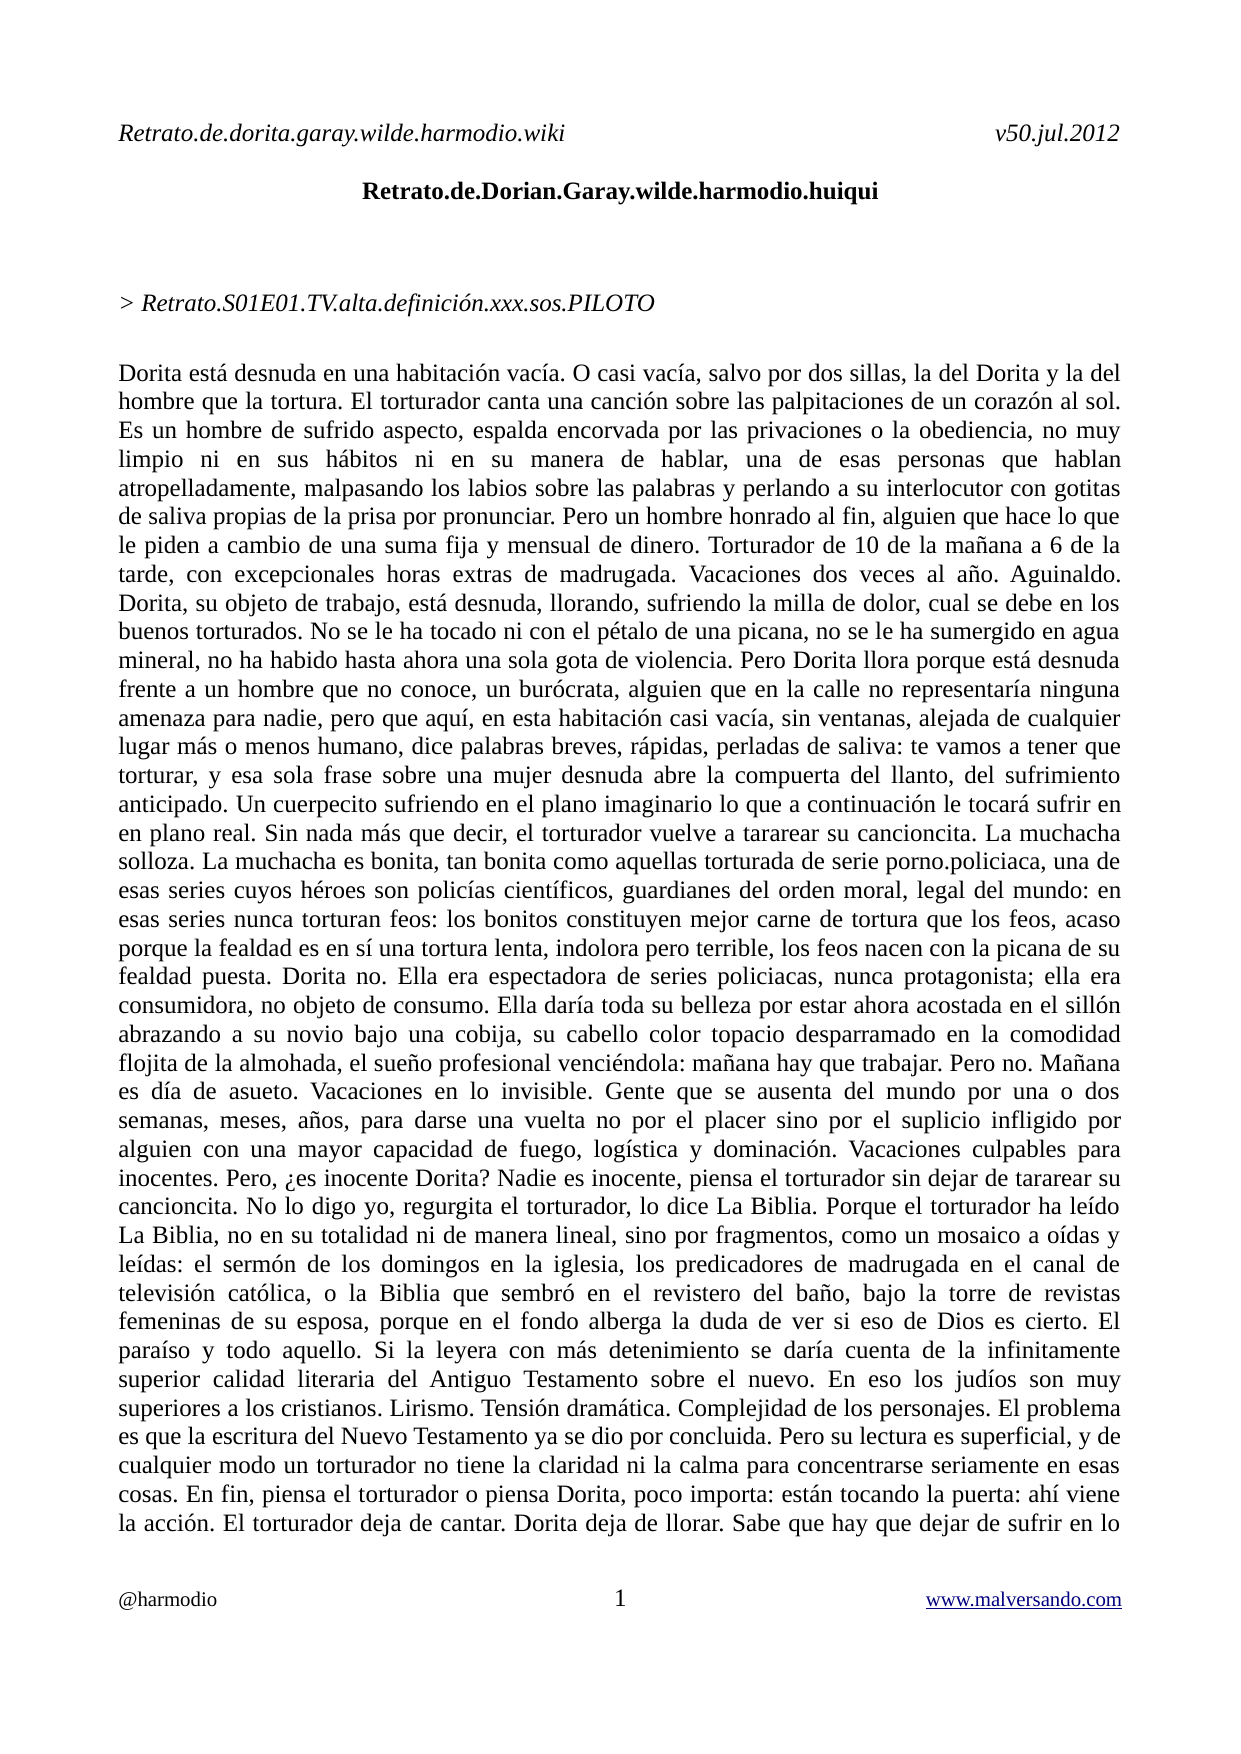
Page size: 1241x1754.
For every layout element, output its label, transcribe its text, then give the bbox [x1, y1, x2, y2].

text Retrato.de.Dorian.Garay.wilde.harmodio.huiqui [118, 176, 1122, 205]
subtitle > Retrato.S01E01.TV.alta.definición.xxx.sos.PILOTO [118, 288, 1122, 316]
text Dorita está desnuda en una habitación vacía. O casi vacía, salvo por dos sillas, la del Dorita y la del hombre que la tortura. El torturador canta una canción sobre las palpitaciones de un corazón al sol. Es un hombre de sufrido aspecto, espalda encorvada por las privaciones o la obediencia, no muy limpio ni en sus hábitos ni en su manera de hablar, una de esas personas que hablan atropelladamente, malpasando los labios sobre las palabras y perlando a su interlocutor con gotitas de saliva propias de la prisa por pronunciar. Pero un hombre honrado al fin, alguien que hace lo que le piden a cambio de una suma fija y mensual de dinero. Torturador de 10 de la mañana a 6 de la tarde, con excepcionales horas extras de madrugada. Vacaciones dos veces al año. Aguinaldo. Dorita, su objeto de trabajo, está desnuda, llorando, sufriendo la milla de dolor, cual se debe en los buenos torturados. No se le ha tocado ni con el pétalo de una picana, no se le ha sumergido en agua mineral, no ha habido hasta ahora una sola gota de violencia. Pero Dorita llora porque está desnuda frente a un hombre que no conoce, un burócrata, alguien que en la calle no representaría ninguna amenaza para nadie, pero que aquí, en esta habitación casi vacía, sin ventanas, alejada de cualquier lugar más o menos humano, dice palabras breves, rápidas, perladas de saliva: te vamos a tener que torturar, y esa sola frase sobre una mujer desnuda abre la compuerta del llanto, del sufrimiento anticipado. Un cuerpecito sufriendo en el plano imaginario lo que a continuación le tocará sufrir en en plano real. Sin nada más que decir, el torturador vuelve a tararear su cancioncita. La muchacha solloza. La muchacha es bonita, tan bonita como aquellas torturada de serie porno.policiaca, una de esas series cuyos héroes son policías científicos, guardianes del orden moral, legal del mundo: en esas series nunca torturan feos: los bonitos constituyen mejor carne de tortura que los feos, acaso porque la fealdad es en sí una tortura lenta, indolora pero terrible, los feos nacen con la picana de su fealdad puesta. Dorita no. Ella era espectadora de series policiacas, nunca protagonista; ella era consumidora, no objeto de consumo. Ella daría toda su belleza por estar ahora acostada en el sillón abrazando a su novio bajo una cobija, su cabello color topacio desparramado en la comodidad flojita de la almohada, el sueño profesional venciéndola: mañana hay que trabajar. Pero no. Mañana es día de asueto. Vacaciones en lo invisible. Gente que se ausenta del mundo por una o dos semanas, meses, años, para darse una vuelta no por el placer sino por el suplicio infligido por alguien con una mayor capacidad de fuego, logística y dominación. Vacaciones culpables para inocentes. Pero, ¿es inocente Dorita? Nadie es inocente, piensa el torturador sin dejar de tararear su cancioncita. No lo digo yo, regurgita el torturador, lo dice La Biblia. Porque el torturador ha leído La Biblia, no en su totalidad ni de manera lineal, sino por fragmentos, como un mosaico a oídas y leídas: el sermón de los domingos en la iglesia, los predicadores de madrugada en el canal de televisión católica, o la Biblia que sembró en el revistero del baño, bajo la torre de revistas femeninas de su esposa, porque en el fondo alberga la duda de ver si eso de Dios es cierto. El paraíso y todo aquello. Si la leyera con más detenimiento se daría cuenta de la infinitamente superior calidad literaria del Antiguo Testamento sobre el nuevo. En eso los judíos son muy superiores a los cristianos. Lirismo. Tensión dramática. Complejidad de los personajes. El problema es que la escritura del Nuevo Testamento ya se dio por concluida. Pero su lectura es superficial, y de cualquier modo un torturador no tiene la claridad ni la calma para concentrarse seriamente en esas cosas. En fin, piensa el torturador o piensa Dorita, poco importa: están tocando la puerta: ahí viene la acción. El torturador deja de cantar. Dorita deja de llorar. Sabe que hay que dejar de sufrir en lo [118, 358, 1122, 1536]
